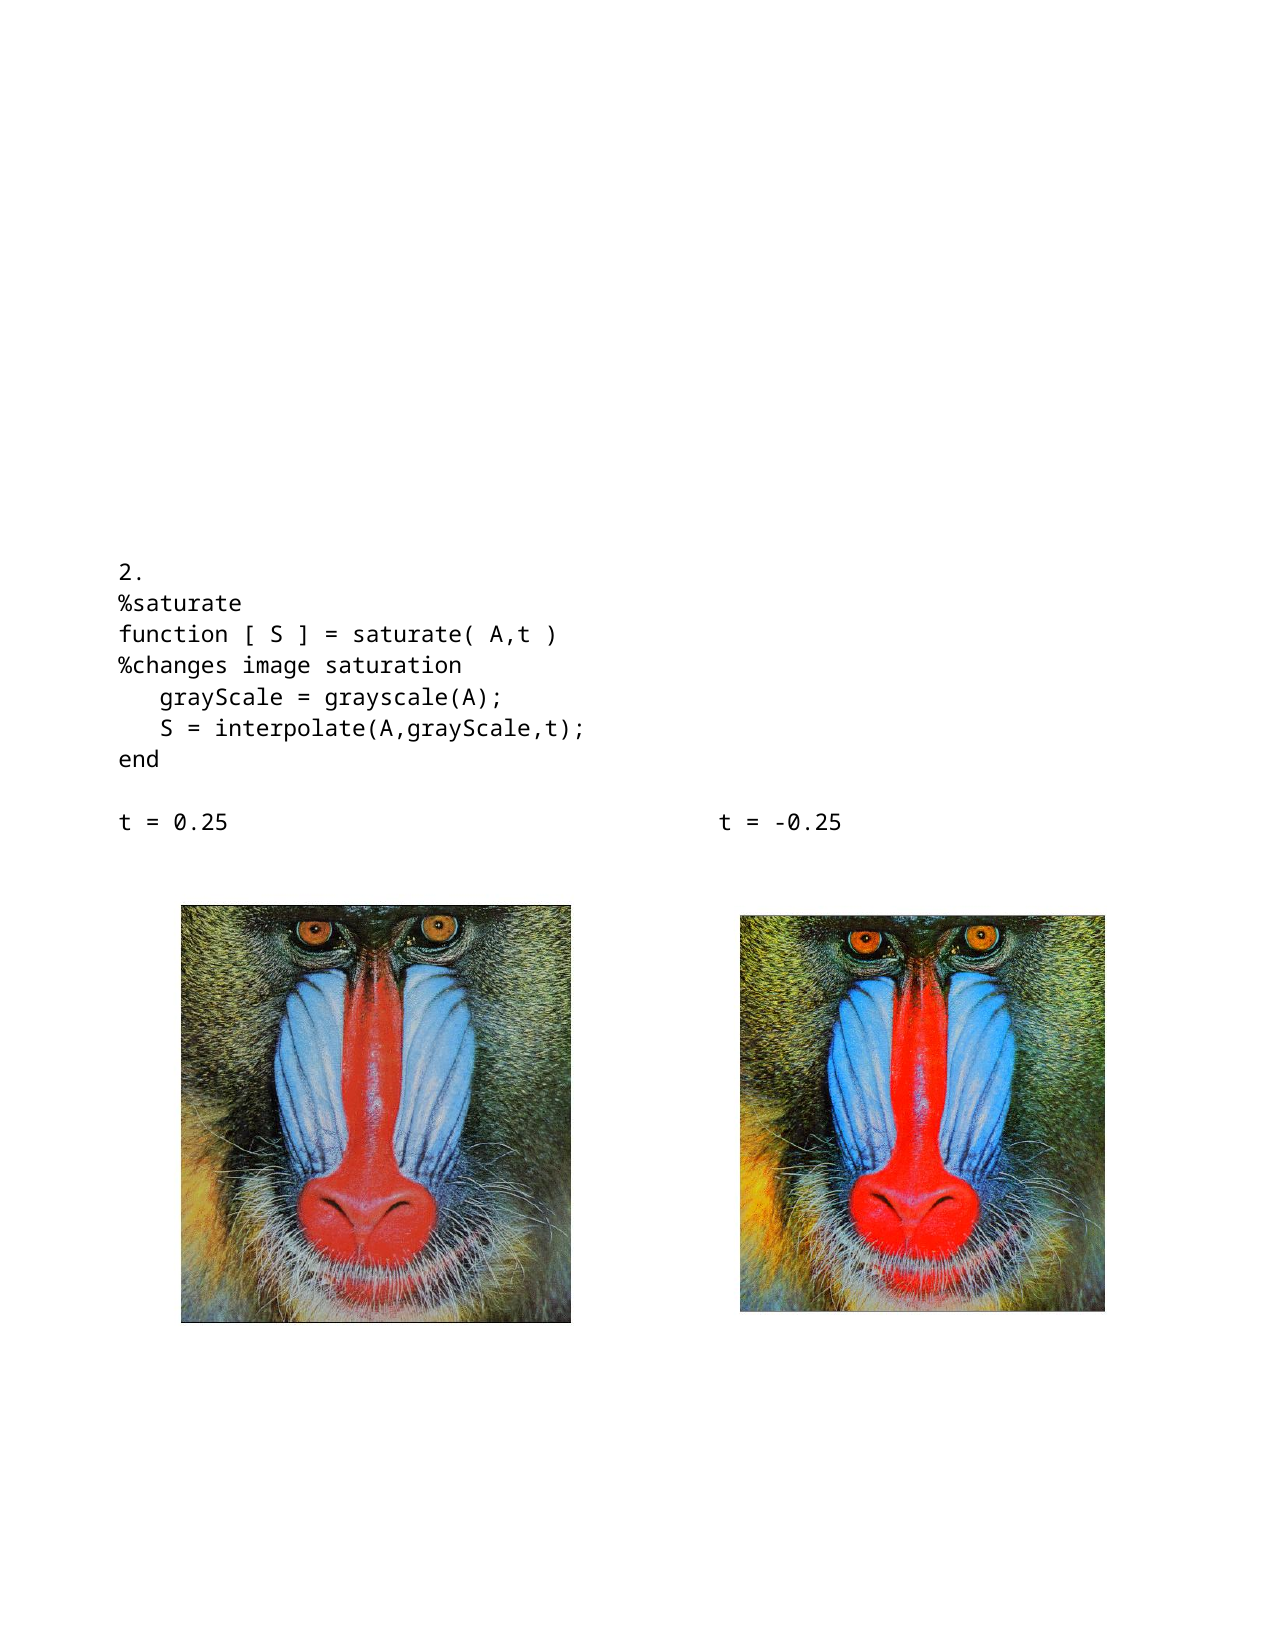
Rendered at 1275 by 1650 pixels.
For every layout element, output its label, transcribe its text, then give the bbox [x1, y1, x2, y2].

text grayScale = grayscale(A); [118, 681, 1157, 712]
text function [ S ] = saturate( A,t ) [118, 618, 1157, 649]
picture [111, 880, 642, 1373]
text end [118, 743, 1157, 774]
text 2. [118, 556, 1157, 587]
text t = 0.25 t = -0.25 [118, 806, 1157, 837]
text S = interpolate(A,grayScale,t); [118, 712, 1157, 743]
text %saturate [118, 587, 1157, 618]
text %changes image saturation [118, 649, 1157, 681]
picture [675, 892, 1171, 1359]
